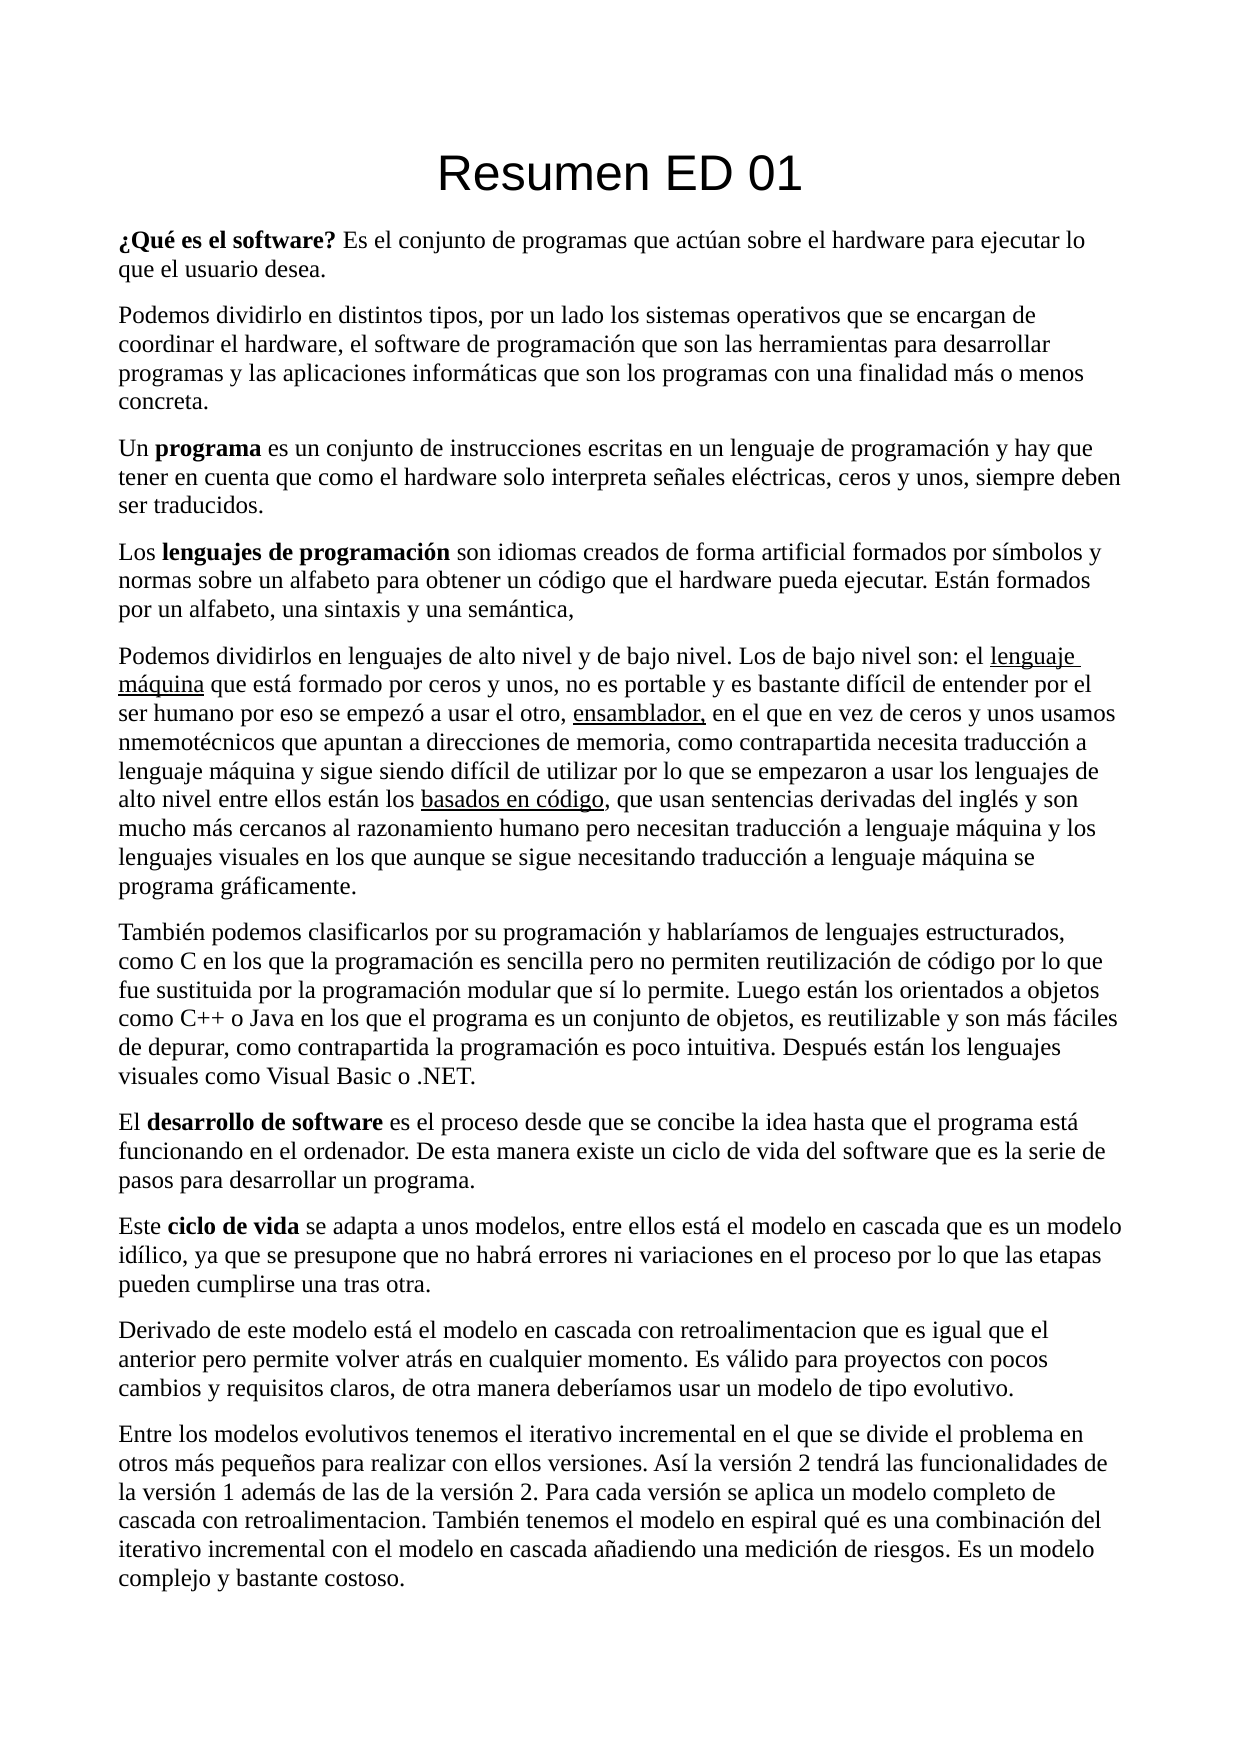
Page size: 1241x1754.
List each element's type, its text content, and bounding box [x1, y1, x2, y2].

text Entre los modelos evolutivos tenemos el iterativo incremental en el que se divide el problema en otros más pequeños para realizar con ellos versiones. Así la versión 2 tendrá las funcionalidades de la versión 1 además de las de la versión 2. Para cada versión se aplica un modelo completo de cascada con retroalimentacion. También tenemos el modelo en espiral qué es una combinación del iterativo incremental con el modelo en cascada añadiendo una medición de riesgos. Es un modelo complejo y bastante costoso. [118, 1419, 1122, 1592]
text También podemos clasificarlos por su programación y hablaríamos de lenguajes estructurados, como C en los que la programación es sencilla pero no permiten reutilización de código por lo que fue sustituida por la programación modular que sí lo permite. Luego están los orientados a objetos como C++ o Java en los que el programa es un conjunto de objetos, es reutilizable y son más fáciles de depurar, como contrapartida la programación es poco intuitiva. Después están los lenguajes visuales como Visual Basic o .NET. [118, 917, 1122, 1090]
text Un programa es un conjunto de instrucciones escritas en un lenguaje de programación y hay que tener en cuenta que como el hardware solo interpreta señales eléctricas, ceros y unos, siempre deben ser traducidos. [118, 433, 1122, 519]
text Este ciclo de vida se adapta a unos modelos, entre ellos está el modelo en cascada que es un modelo idílico, ya que se presupone que no habrá errores ni variaciones en el proceso por lo que las etapas pueden cumplirse una tras otra. [118, 1211, 1122, 1298]
subtitle Resumen ED 01 [118, 143, 1122, 201]
text Los lenguajes de programación son idiomas creados de forma artificial formados por símbolos y normas sobre un alfabeto para obtener un código que el hardware pueda ejecutar. Están formados por un alfabeto, una sintaxis y una semántica, [118, 537, 1122, 623]
text Podemos dividirlos en lenguajes de alto nivel y de bajo nivel. Los de bajo nivel son: el lenguaje máquina que está formado por ceros y unos, no es portable y es bastante difícil de entender por el ser humano por eso se empezó a usar el otro, ensamblador, en el que en vez de ceros y unos usamos nmemotécnicos que apuntan a direcciones de memoria, como contrapartida necesita traducción a lenguaje máquina y sigue siendo difícil de utilizar por lo que se empezaron a usar los lenguajes de alto nivel entre ellos están los basados en código, que usan sentencias derivadas del inglés y son mucho más cercanos al razonamiento humano pero necesitan traducción a lenguaje máquina y los lenguajes visuales en los que aunque se sigue necesitando traducción a lenguaje máquina se programa gráficamente. [118, 641, 1122, 899]
text ¿Qué es el software? Es el conjunto de programas que actúan sobre el hardware para ejecutar lo que el usuario desea. [118, 225, 1122, 282]
text Podemos dividirlo en distintos tipos, por un lado los sistemas operativos que se encargan de coordinar el hardware, el software de programación que son las herramientas para desarrollar programas y las aplicaciones informáticas que son los programas con una finalidad más o menos concreta. [118, 300, 1122, 415]
text Derivado de este modelo está el modelo en cascada con retroalimentacion que es igual que el anterior pero permite volver atrás en cualquier momento. Es válido para proyectos con pocos cambios y requisitos claros, de otra manera deberíamos usar un modelo de tipo evolutivo. [118, 1315, 1122, 1402]
text El desarrollo de software es el proceso desde que se concibe la idea hasta que el programa está funcionando en el ordenador. De esta manera existe un ciclo de vida del software que es la serie de pasos para desarrollar un programa. [118, 1107, 1122, 1194]
